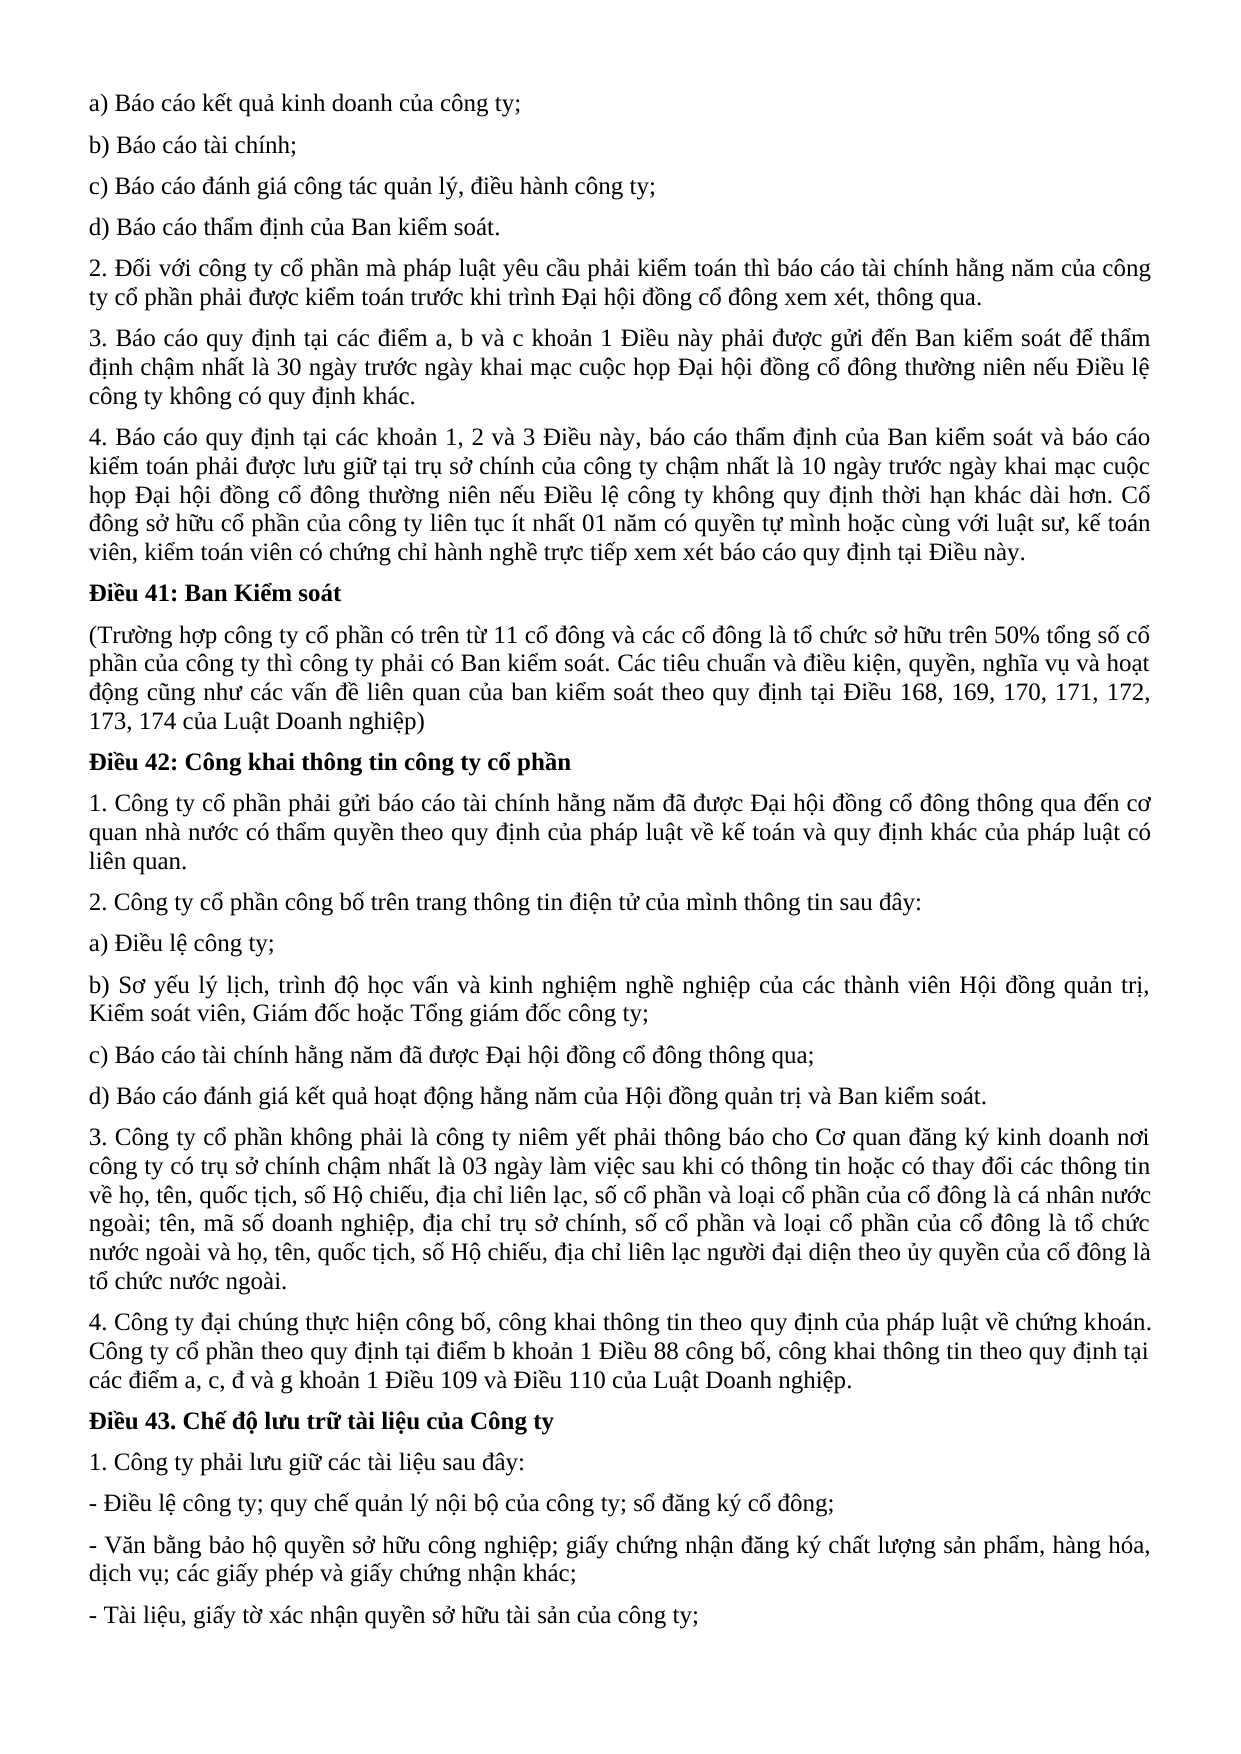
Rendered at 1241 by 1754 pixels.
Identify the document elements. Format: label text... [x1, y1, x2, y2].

subtitle Điều 43. Chế độ lưu trữ tài liệu của Công ty [89, 1406, 1152, 1435]
subtitle Điều 41: Ban Kiểm soát [89, 578, 1152, 607]
text 2. Công ty cổ phần công bố trên trang thông tin điện tử của mình thông tin sau đây: [89, 887, 1152, 916]
text d) Báo cáo thẩm định của Ban kiểm soát. [89, 212, 1152, 241]
list 1. Công ty phải lưu giữ các tài liệu sau đây: [89, 1447, 1152, 1476]
text 3. Công ty cổ phần không phải là công ty niêm yết phải thông báo cho Cơ quan đăng ký kinh doanh nơi công ty có trụ sở chính chậm nhất là 03 ngày làm việc sau khi có thông tin hoặc có thay đổi các thông tin về họ, tên, quốc tịch, số Hộ chiếu, địa chỉ liên lạc, số cổ phần và loại cổ phần của cổ đông là cá nhân nước ngoài; tên, mã số doanh nghiệp, địa chỉ trụ sở chính, số cổ phần và loại cổ phần của cổ đông là tổ chức nước ngoài và họ, tên, quốc tịch, số Hộ chiếu, địa chỉ liên lạc người đại diện theo ủy quyền của cổ đông là tổ chức nước ngoài. [89, 1122, 1152, 1295]
text b) Báo cáo tài chính; [89, 130, 1152, 158]
text - Tài liệu, giấy tờ xác nhận quyền sở hữu tài sản của công ty; [89, 1600, 1152, 1628]
text 2. Đối với công ty cổ phần mà pháp luật yêu cầu phải kiểm toán thì báo cáo tài chính hằng năm của công ty cổ phần phải được kiểm toán trước khi trình Đại hội đồng cổ đông xem xét, thông qua. [89, 253, 1152, 311]
text 3. Báo cáo quy định tại các điểm a, b và c khoản 1 Điều này phải được gửi đến Ban kiểm soát để thẩm định chậm nhất là 30 ngày trước ngày khai mạc cuộc họp Đại hội đồng cổ đông thường niên nếu Điều lệ công ty không có quy định khác. [89, 323, 1152, 410]
text 4. Báo cáo quy định tại các khoản 1, 2 và 3 Điều này, báo cáo thẩm định của Ban kiểm soát và báo cáo kiểm toán phải được lưu giữ tại trụ sở chính của công ty chậm nhất là 10 ngày trước ngày khai mạc cuộc họp Đại hội đồng cổ đông thường niên nếu Điều lệ công ty không quy định thời hạn khác dài hơn. Cổ đông sở hữu cổ phần của công ty liên tục ít nhất 01 năm có quyền tự mình hoặc cùng với luật sư, kế toán viên, kiểm toán viên có chứng chỉ hành nghề trực tiếp xem xét báo cáo quy định tại Điều này. [89, 422, 1152, 566]
text c) Báo cáo đánh giá công tác quản lý, điều hành công ty; [89, 171, 1152, 200]
text d) Báo cáo đánh giá kết quả hoạt động hằng năm của Hội đồng quản trị và Ban kiểm soát. [89, 1081, 1152, 1110]
text (Trường hợp công ty cổ phần có trên từ 11 cổ đông và các cổ đông là tổ chức sở hữu trên 50% tổng số cổ phần của công ty thì công ty phải có Ban kiểm soát. Các tiêu chuẩn và điều kiện, quyền, nghĩa vụ và hoạt động cũng như các vấn đề liên quan của ban kiểm soát theo quy định tại Điều 168, 169, 170, 171, 172, 173, 174 của Luật Doanh nghiệp) [89, 620, 1152, 735]
list - Văn bằng bảo hộ quyền sở hữu công nghiệp; giấy chứng nhận đăng ký chất lượng sản phẩm, hàng hóa, dịch vụ; các giấy phép và giấy chứng nhận khác; [89, 1530, 1152, 1587]
text a) Điều lệ công ty; [89, 928, 1152, 957]
text - Điều lệ công ty; quy chế quản lý nội bộ của công ty; sổ đăng ký cổ đông; [89, 1488, 1152, 1517]
text b) Sơ yếu lý lịch, trình độ học vấn và kinh nghiệm nghề nghiệp của các thành viên Hội đồng quản trị, Kiểm soát viên, Giám đốc hoặc Tổng giám đốc công ty; [89, 970, 1152, 1027]
subtitle Điều 42: Công khai thông tin công ty cổ phần [89, 747, 1152, 776]
text 4. Công ty đại chúng thực hiện công bố, công khai thông tin theo quy định của pháp luật về chứng khoán. Công ty cổ phần theo quy định tại điểm b khoản 1 Điều 88 công bố, công khai thông tin theo quy định tại các điểm a, c, đ và g khoản 1 Điều 109 và Điều 110 của Luật Doanh nghiệp. [89, 1307, 1152, 1393]
text 1. Công ty cổ phần phải gửi báo cáo tài chính hằng năm đã được Đại hội đồng cổ đông thông qua đến cơ quan nhà nước có thẩm quyền theo quy định của pháp luật về kế toán và quy định khác của pháp luật có liên quan. [89, 788, 1152, 875]
text a) Báo cáo kết quả kinh doanh của công ty; [89, 88, 1152, 117]
text c) Báo cáo tài chính hằng năm đã được Đại hội đồng cổ đông thông qua; [89, 1040, 1152, 1068]
